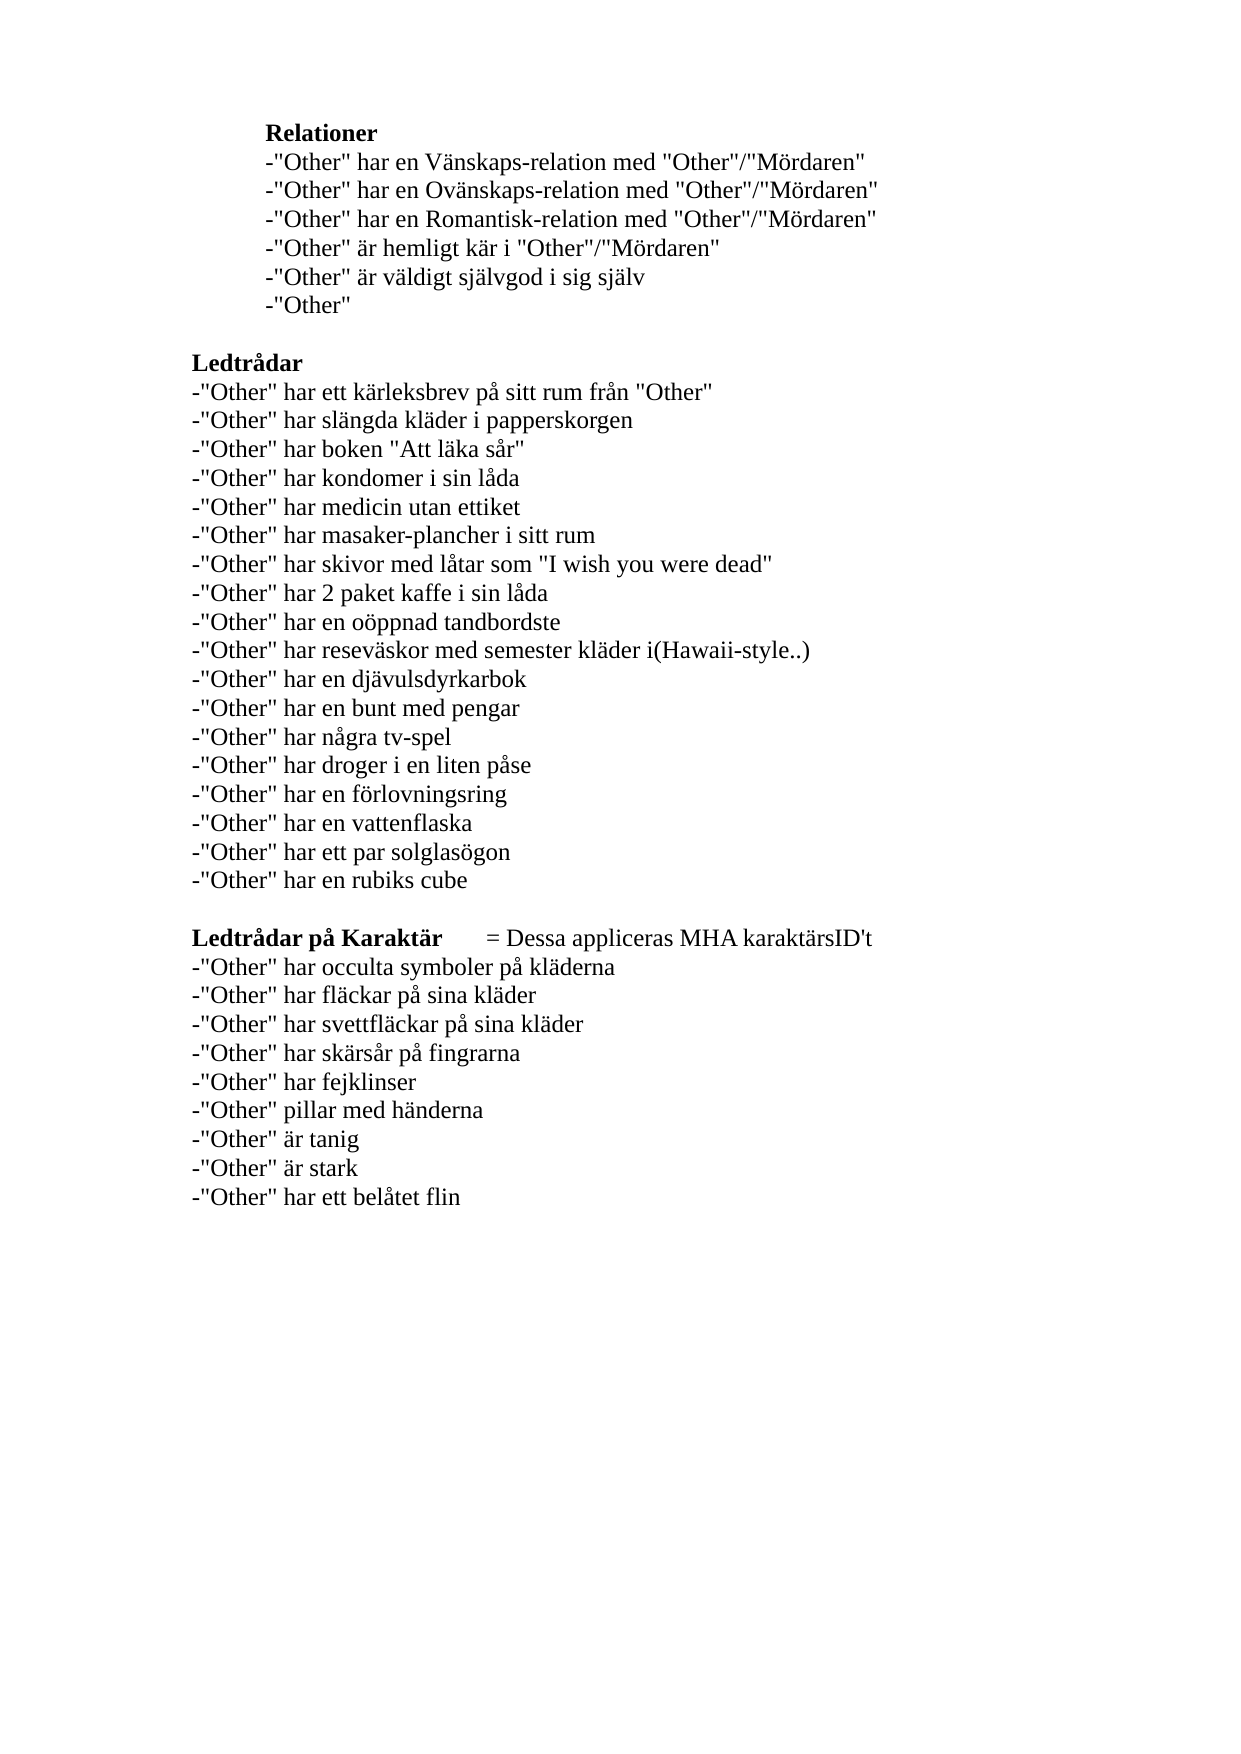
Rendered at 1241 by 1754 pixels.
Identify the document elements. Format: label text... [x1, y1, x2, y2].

text -"Other" har droger i en liten påse [118, 751, 1122, 779]
text -"Other" har en oöppnad tandbordste [118, 607, 1122, 636]
text -"Other" har några tv-spel [118, 722, 1122, 751]
text -"Other" har medicin utan ettiket [118, 492, 1122, 521]
text Relationer -"Other" har en Vänskaps-relation med "Other"/"Mördaren" -"Other" har en Ovänskaps-relation med "Other"/"Mördaren" -"Other" har en Romantisk-relation med "Other"/"Mördaren" -"Other" är hemligt kär i "Other"/"Mördaren" -"Other" är väldigt självgod i sig själv -"Other" [118, 118, 1122, 319]
text Ledtrådar -"Other" har ett kärleksbrev på sitt rum från "Other" -"Other" har slängda kläder i papperskorgen -"Other" har boken "Att läka sår" -"Other" har kondomer i sin låda [118, 319, 1122, 492]
text -"Other" är tanig [118, 1124, 1122, 1153]
text -"Other" har masaker-plancher i sitt rum [118, 521, 1122, 549]
text -"Other" har skivor med låtar som "I wish you were dead" -"Other" har 2 paket kaffe i sin låda [118, 549, 1122, 607]
text -"Other" har fejklinser [118, 1067, 1122, 1096]
text -"Other" har en förlovningsring [118, 779, 1122, 808]
text -"Other" har occulta symboler på kläderna -"Other" har fläckar på sina kläder [118, 952, 1122, 1009]
text -"Other" har reseväskor med semester kläder i(Hawaii-style..) [118, 636, 1122, 664]
text -"Other" har en djävulsdyrkarbok [118, 664, 1122, 693]
text -"Other" har en rubiks cube Ledtrådar på Karaktär = Dessa appliceras MHA karaktärsID't [118, 866, 1122, 952]
text -"Other" har en bunt med pengar [118, 693, 1122, 722]
text -"Other" är stark -"Other" har ett belåtet flin [118, 1153, 1122, 1211]
text -"Other" har en vattenflaska [118, 808, 1122, 837]
text -"Other" har ett par solglasögon [118, 837, 1122, 866]
text -"Other" pillar med händerna [118, 1096, 1122, 1124]
text -"Other" har svettfläckar på sina kläder -"Other" har skärsår på fingrarna [118, 1009, 1122, 1067]
